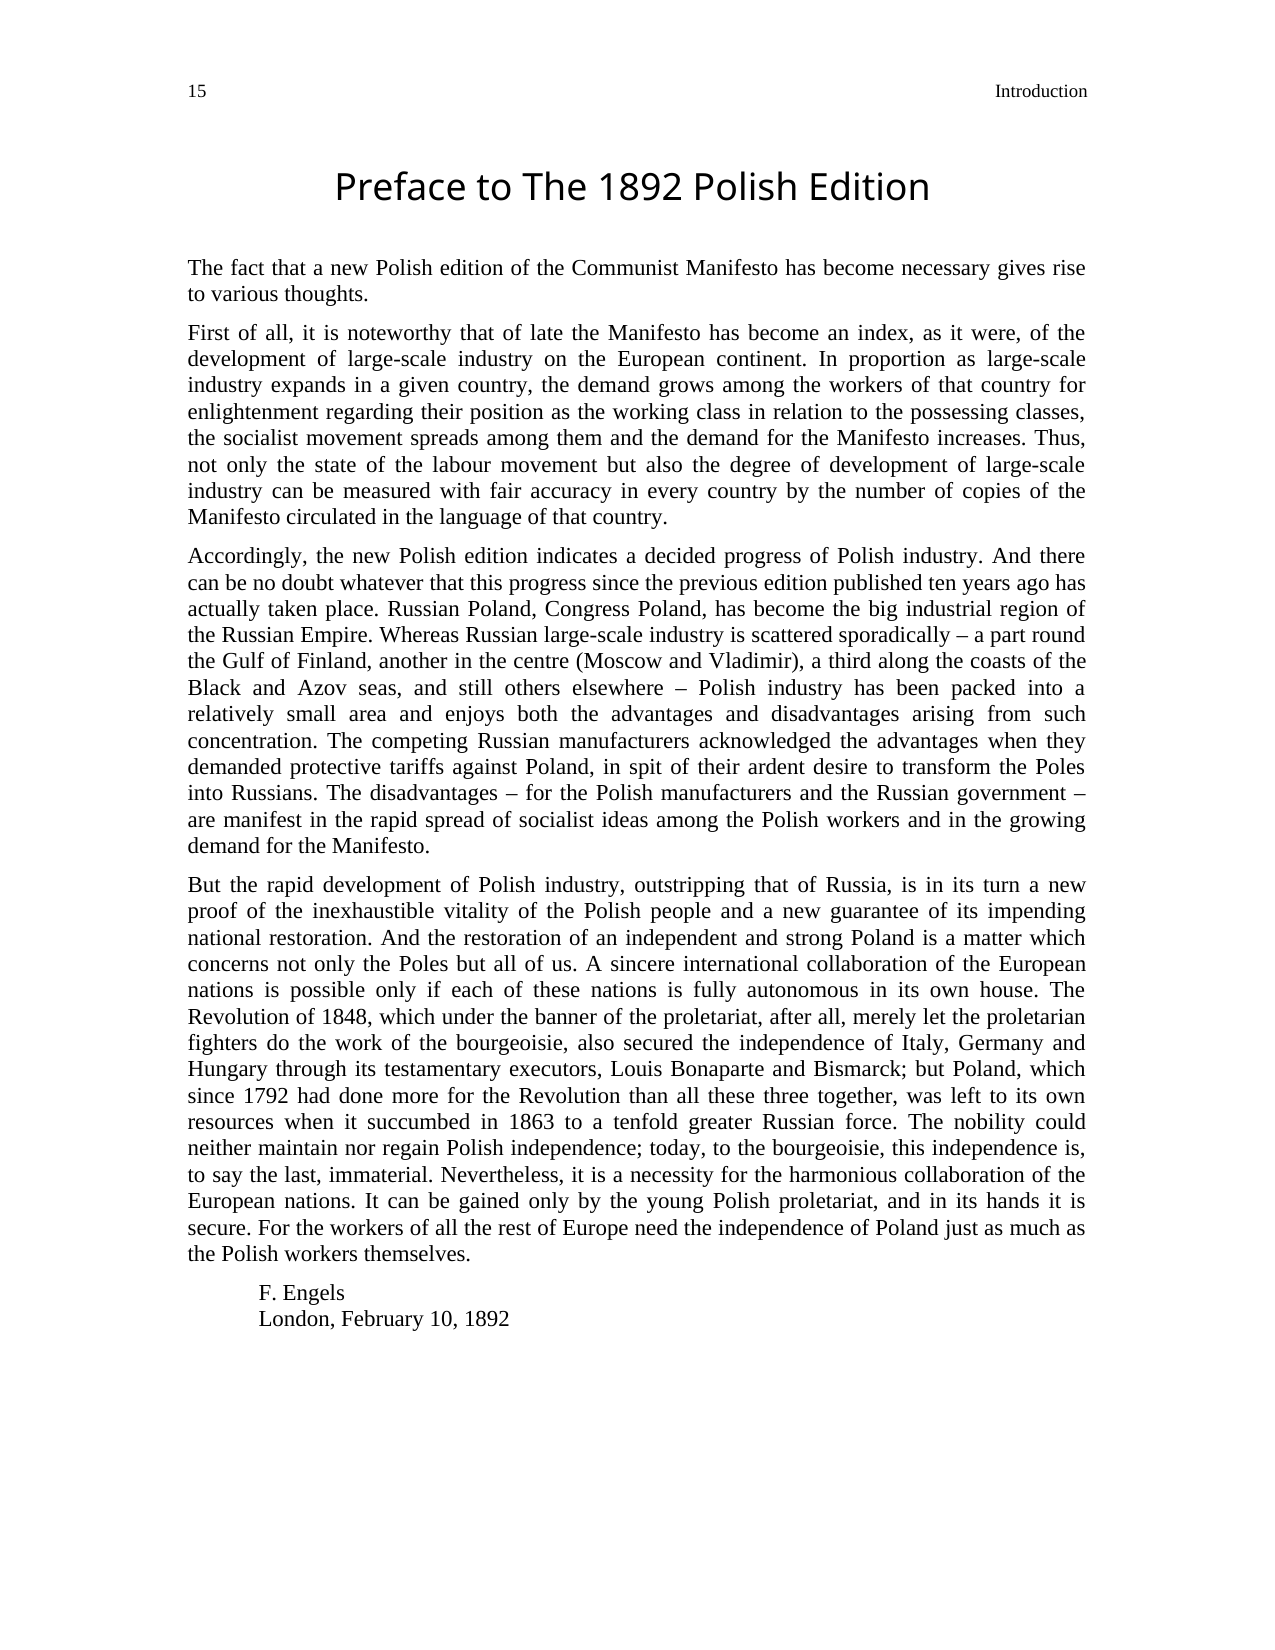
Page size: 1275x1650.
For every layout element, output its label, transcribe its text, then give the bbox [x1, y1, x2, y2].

text First of all, it is noteworthy that of late the Manifesto has become an index, as it were, of the development of large-scale industry on the European continent. In proportion as large-scale industry expands in a given country, the demand grows among the workers of that country for enlightenment regarding their position as the working class in relation to the possessing classes, the socialist movement spreads among them and the demand for the Manifesto increases. Thus, not only the state of the labour movement but also the degree of development of large-scale industry can be measured with fair accuracy in every country by the number of copies of the Manifesto circulated in the language of that country. [187, 319, 1087, 530]
subtitle Preface to The 1892 Polish Edition [187, 160, 1087, 211]
text Accordingly, the new Polish edition indicates a decided progress of Polish industry. And there can be no doubt whatever that this progress since the previous edition published ten years ago has actually taken place. Russian Poland, Congress Poland, has become the big industrial region of the Russian Empire. Whereas Russian large-scale industry is scattered sporadically – a part round the Gulf of Finland, another in the centre (Moscow and Vladimir), a third along the coasts of the Black and Azov seas, and still others elsewhere – Polish industry has been packed into a relatively small area and enjoys both the advantages and disadvantages arising from such concentration. The competing Russian manufacturers acknowledged the advantages when they demanded protective tariffs against Poland, in spit of their ardent desire to transform the Poles into Russians. The disadvantages – for the Polish manufacturers and the Russian government – are manifest in the rapid spread of socialist ideas among the Polish workers and in the growing demand for the Manifesto. [187, 542, 1087, 858]
text F. Engels London, February 10, 1892 [258, 1279, 1017, 1331]
text The fact that a new Polish edition of the Communist Manifesto has become necessary gives rise to various thoughts. [187, 254, 1087, 306]
text But the rapid development of Polish industry, outstripping that of Russia, is in its turn a new proof of the inexhaustible vitality of the Polish people and a new guarantee of its impending national restoration. And the restoration of an independent and strong Poland is a matter which concerns not only the Poles but all of us. A sincere international collaboration of the European nations is possible only if each of these nations is fully autonomous in its own house. The Revolution of 1848, which under the banner of the proletariat, after all, merely let the proletarian fighters do the work of the bourgeoisie, also secured the independence of Italy, Germany and Hungary through its testamentary executors, Louis Bonaparte and Bismarck; but Poland, which since 1792 had done more for the Revolution than all these three together, was left to its own resources when it succumbed in 1863 to a tenfold greater Russian force. The nobility could neither maintain nor regain Polish independence; today, to the bourgeoisie, this independence is, to say the last, immaterial. Nevertheless, it is a necessity for the harmonious collaboration of the European nations. It can be gained only by the young Polish proletariat, and in its hands it is secure. For the workers of all the rest of Europe need the independence of Poland just as much as the Polish workers themselves. [187, 871, 1087, 1266]
